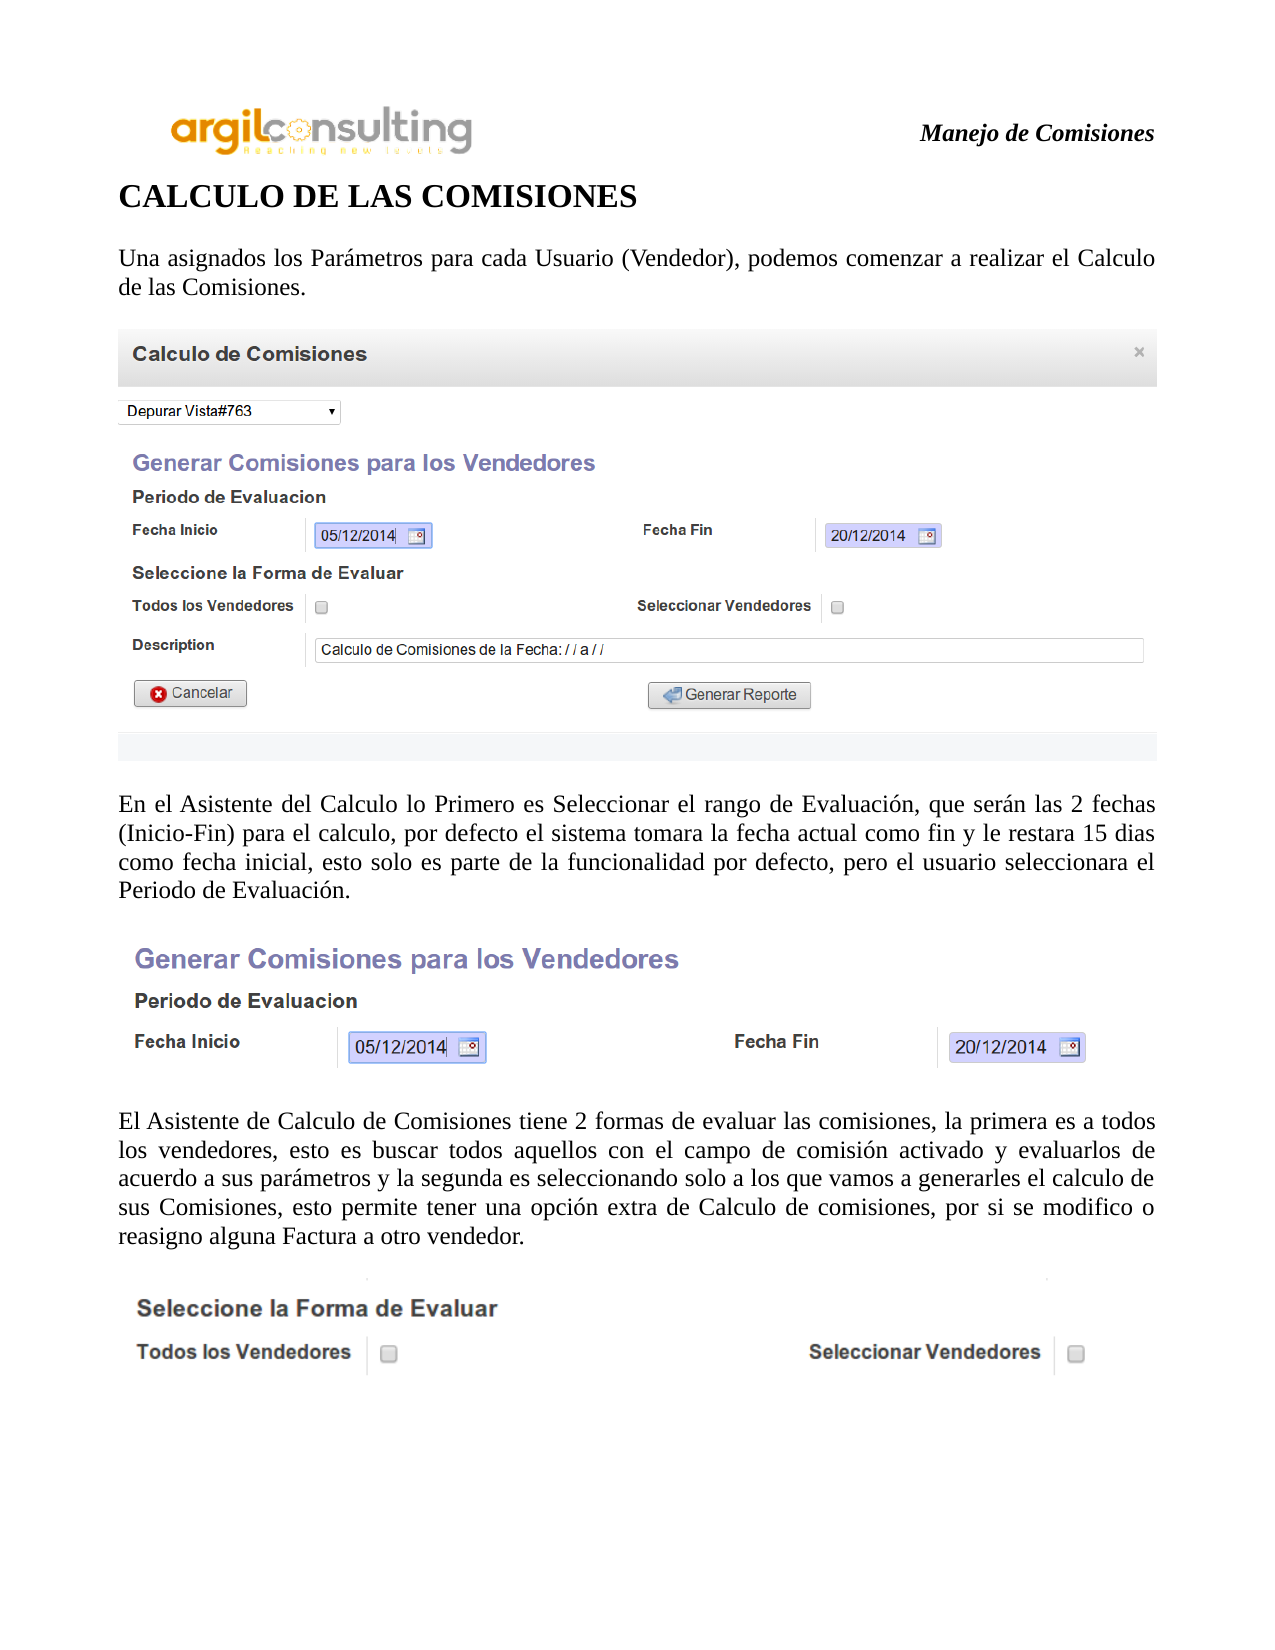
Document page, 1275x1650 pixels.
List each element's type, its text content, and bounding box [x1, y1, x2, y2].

text Una asignados los Parámetros para cada Usuario (Vendedor), podemos comenzar a realizar el Calculo de las Comisiones. [118, 243, 1157, 301]
picture [118, 329, 1157, 761]
text El Asistente de Calculo de Comisiones tiene 2 formas de evaluar las comisiones, la primera es a todos los vendedores, esto es buscar todos aquellos con el campo de comisión activado y evaluarlos de acuerdo a sus parámetros y la segunda es seleccionando solo a los que vamos a generarles el calculo de sus Comisiones, esto permite tener una opción extra de Calculo de comisiones, por si se modifico o reasigno alguna Factura a otro vendedor. [118, 1106, 1157, 1250]
picture [118, 1278, 1157, 1389]
text En el Asistente del Calculo lo Primero es Seleccionar el rango de Evaluación, que serán las 2 fechas (Inicio-Fin) para el calculo, por defecto el sistema tomara la fecha actual como fin y le restara 15 dias como fecha inicial, esto solo es parte de la funcionalidad por defecto, pero el usuario seleccionara el Periodo de Evaluación. [118, 789, 1157, 904]
picture [118, 932, 1157, 1078]
picture [153, 99, 487, 161]
text CALCULO DE LAS COMISIONES [118, 176, 1157, 215]
